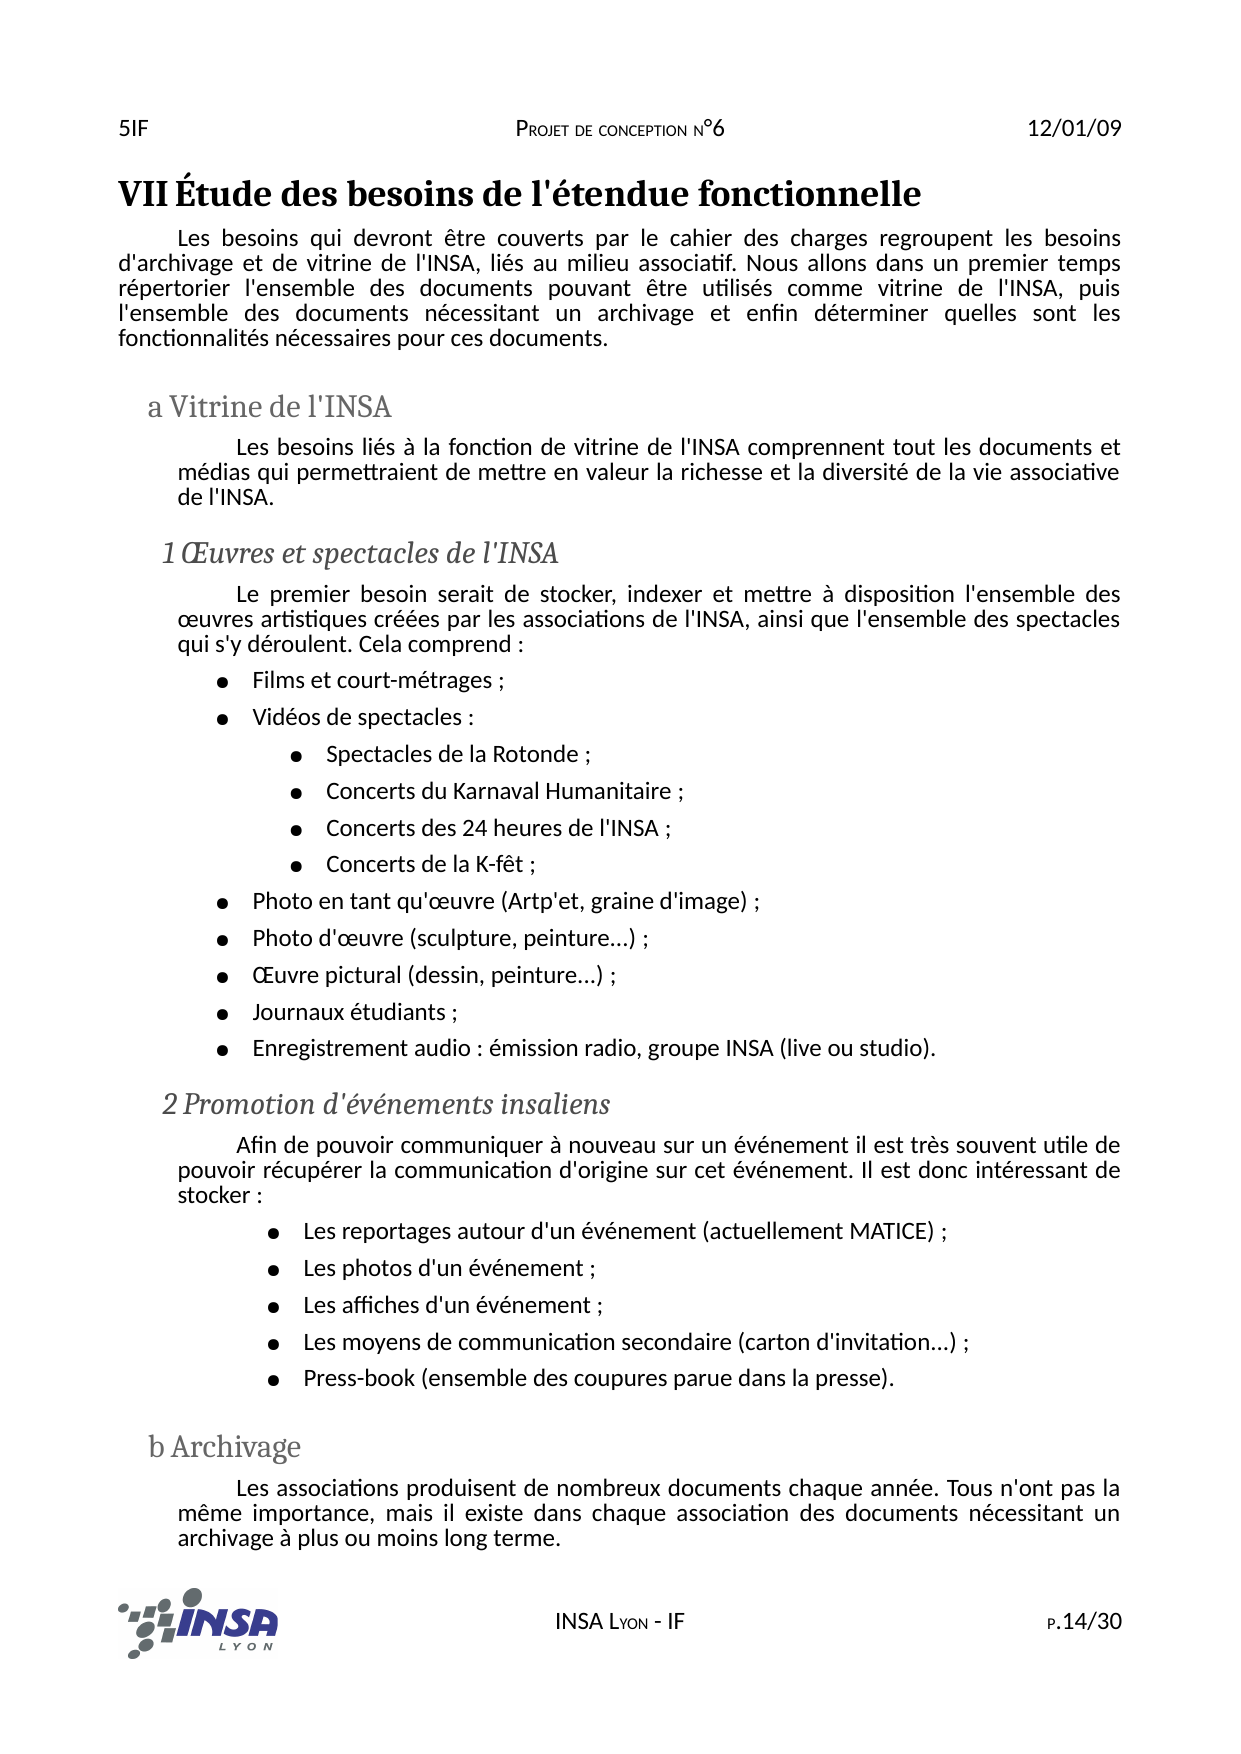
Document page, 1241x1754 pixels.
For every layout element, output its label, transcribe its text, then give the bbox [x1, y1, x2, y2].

list Concerts du Karnaval Humanitaire ; [229, 781, 1122, 806]
list Concerts de la K-fêt ; [229, 854, 1122, 879]
subtitle Étude des besoins de l'étendue fonctionnelle [118, 173, 1122, 216]
list Concerts des 24 heures de l'INSA ; [229, 817, 1122, 842]
list Photo en tant qu'œuvre (Artp'et, graine d'image) ; [156, 891, 1122, 916]
list Press-book (ensemble des coupures parue dans la presse). [207, 1368, 1122, 1393]
list Les reportages autour d'un événement (actuellement MATICE) ; [207, 1221, 1122, 1246]
list Œuvre pictural (dessin, peinture...) ; [156, 964, 1122, 989]
subtitle Promotion d'événements insaliens [118, 1087, 1122, 1122]
text Les besoins qui devront être couverts par le cahier des charges regroupent les besoins d'archivage et de vitrine de l'INSA, liés au milieu associatif. Nous allons dans un premier temps répertorier l'ensemble des documents pouvant être utilisés comme vitrine de l'INSA, puis l'ensemble des documents nécessitant un archivage et enfin déterminer quelles sont les fonctionnalités nécessaires pour ces documents. [118, 227, 1122, 352]
list Les moyens de communication secondaire (carton d'invitation...) ; [207, 1331, 1122, 1356]
list Photo d'œuvre (sculpture, peinture...) ; [156, 928, 1122, 953]
text Le premier besoin serait de stocker, indexer et mettre à disposition l'ensemble des œuvres artistiques créées par les associations de l'INSA, ainsi que l'ensemble des spectacles qui s'y déroulent. Cela comprend : [177, 583, 1122, 658]
list Enregistrement audio : émission radio, groupe INSA (live ou studio). [156, 1038, 1122, 1063]
list Films et court-métrages ; [156, 670, 1122, 695]
subtitle Archivage [118, 1428, 1122, 1466]
list Les affiches d'un événement ; [207, 1294, 1122, 1319]
list Journaux étudiants ; [156, 1001, 1122, 1026]
list Vidéos de spectacles : [156, 707, 1122, 732]
text Afin de pouvoir communiquer à nouveau sur un événement il est très souvent utile de pouvoir récupérer la communication d'origine sur cet événement. Il est donc intéressant de stocker : [177, 1134, 1122, 1209]
subtitle Vitrine de l'INSA [118, 388, 1122, 425]
picture [118, 1588, 278, 1659]
text Les besoins liés à la fonction de vitrine de l'INSA comprennent tout les documents et médias qui permettraient de mettre en valeur la richesse et la diversité de la vie associative de l'INSA. [177, 437, 1122, 512]
subtitle Œuvres et spectacles de l'INSA [118, 536, 1122, 572]
list Spectacles de la Rotonde ; [229, 744, 1122, 769]
text Les associations produisent de nombreux documents chaque année. Tous n'ont pas la même importance, mais il existe dans chaque association des documents nécessitant un archivage à plus ou moins long terme. [177, 1478, 1122, 1553]
list Les photos d'un événement ; [207, 1258, 1122, 1283]
